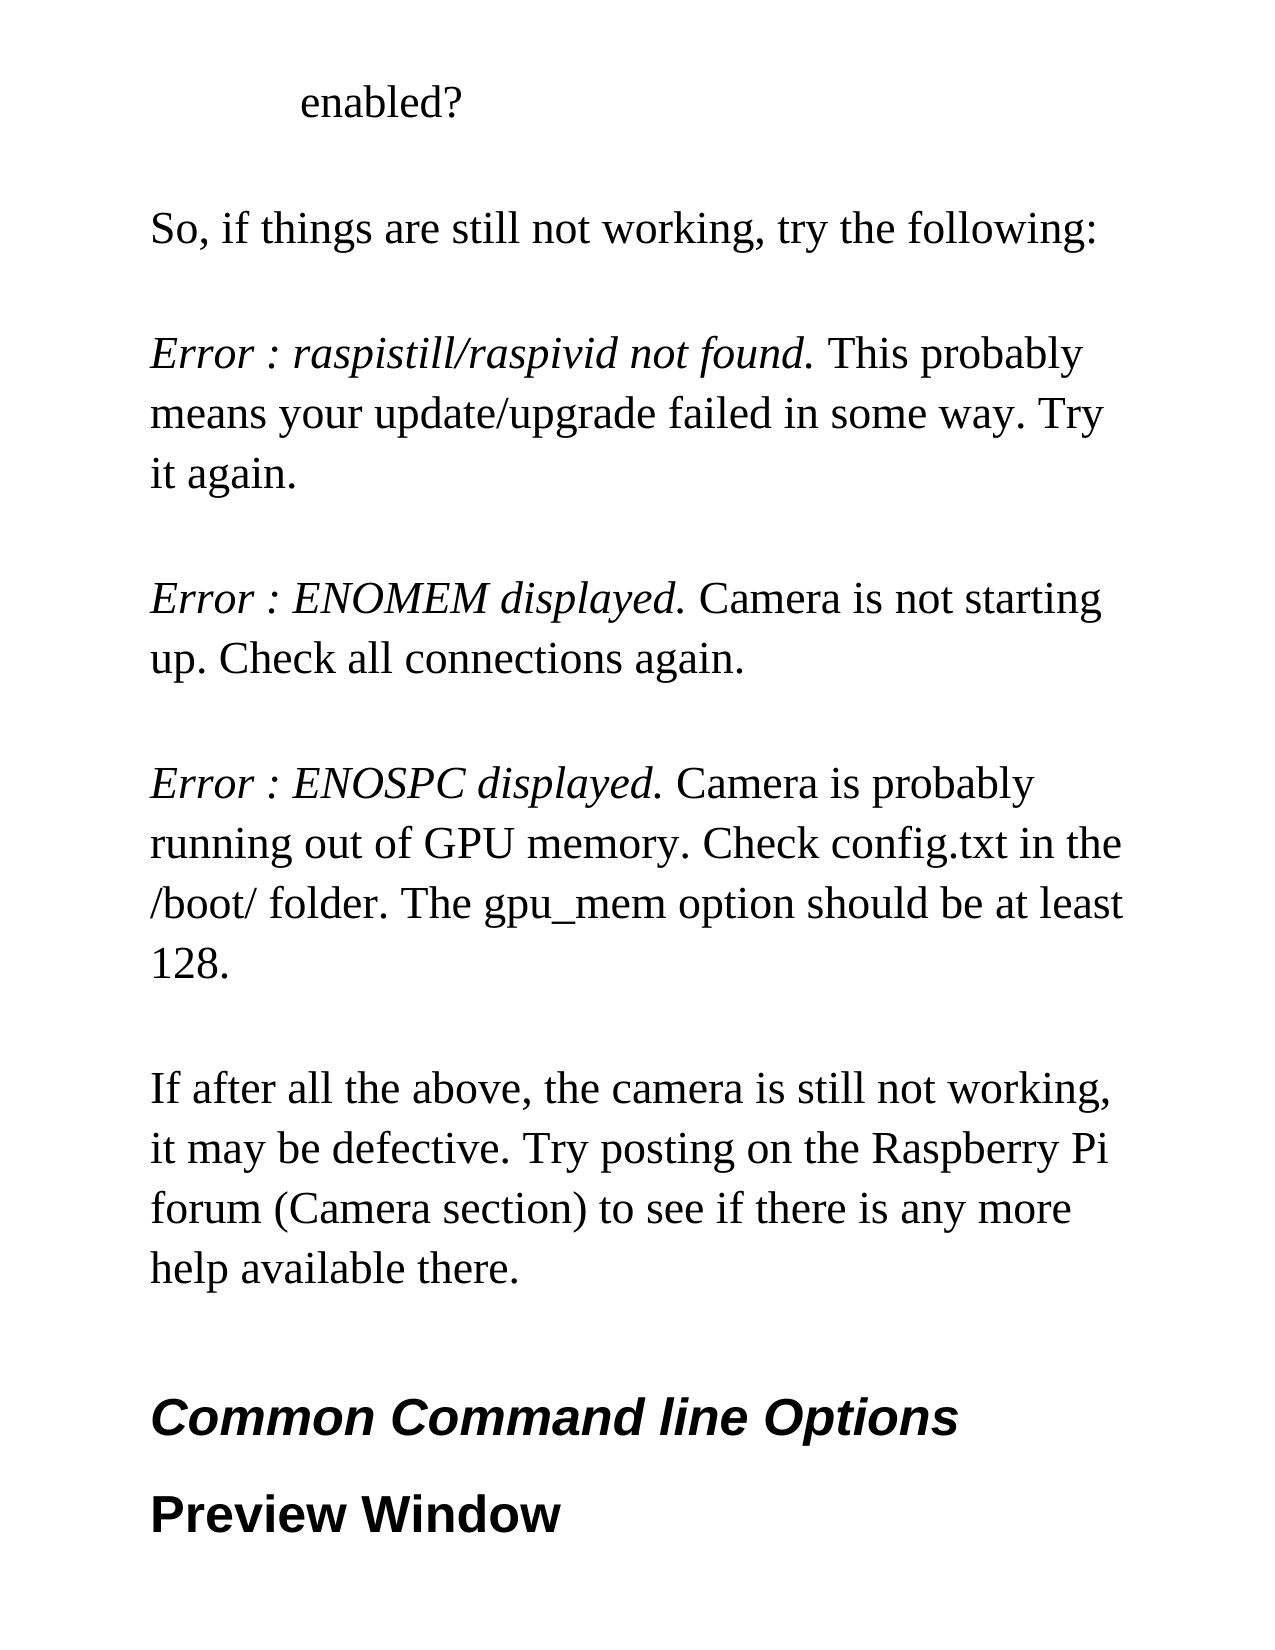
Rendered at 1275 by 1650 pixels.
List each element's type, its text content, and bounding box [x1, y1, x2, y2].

list enabled? [187, 75, 1125, 128]
text Error : ENOMEM displayed. Camera is not starting up. Check all connections again. [150, 571, 1125, 683]
text If after all the above, the camera is still not working, it may be defective. Try posting on the Raspberry Pi forum (Camera section) to see if there is any more help available there. [150, 1061, 1125, 1294]
text Common Command line Options [150, 1386, 1125, 1446]
text Error : raspistill/raspivid not found. This probably means your update/upgrade failed in some way. Try it again. [150, 325, 1125, 498]
text So, if things are still not working, try the following: [150, 200, 1125, 253]
text Error : ENOSPC displayed. Camera is probably running out of GPU memory. Check config.txt in the /boot/ folder. The gpu_mem option should be at least 128. [150, 756, 1125, 988]
text Preview Window [150, 1483, 1125, 1543]
